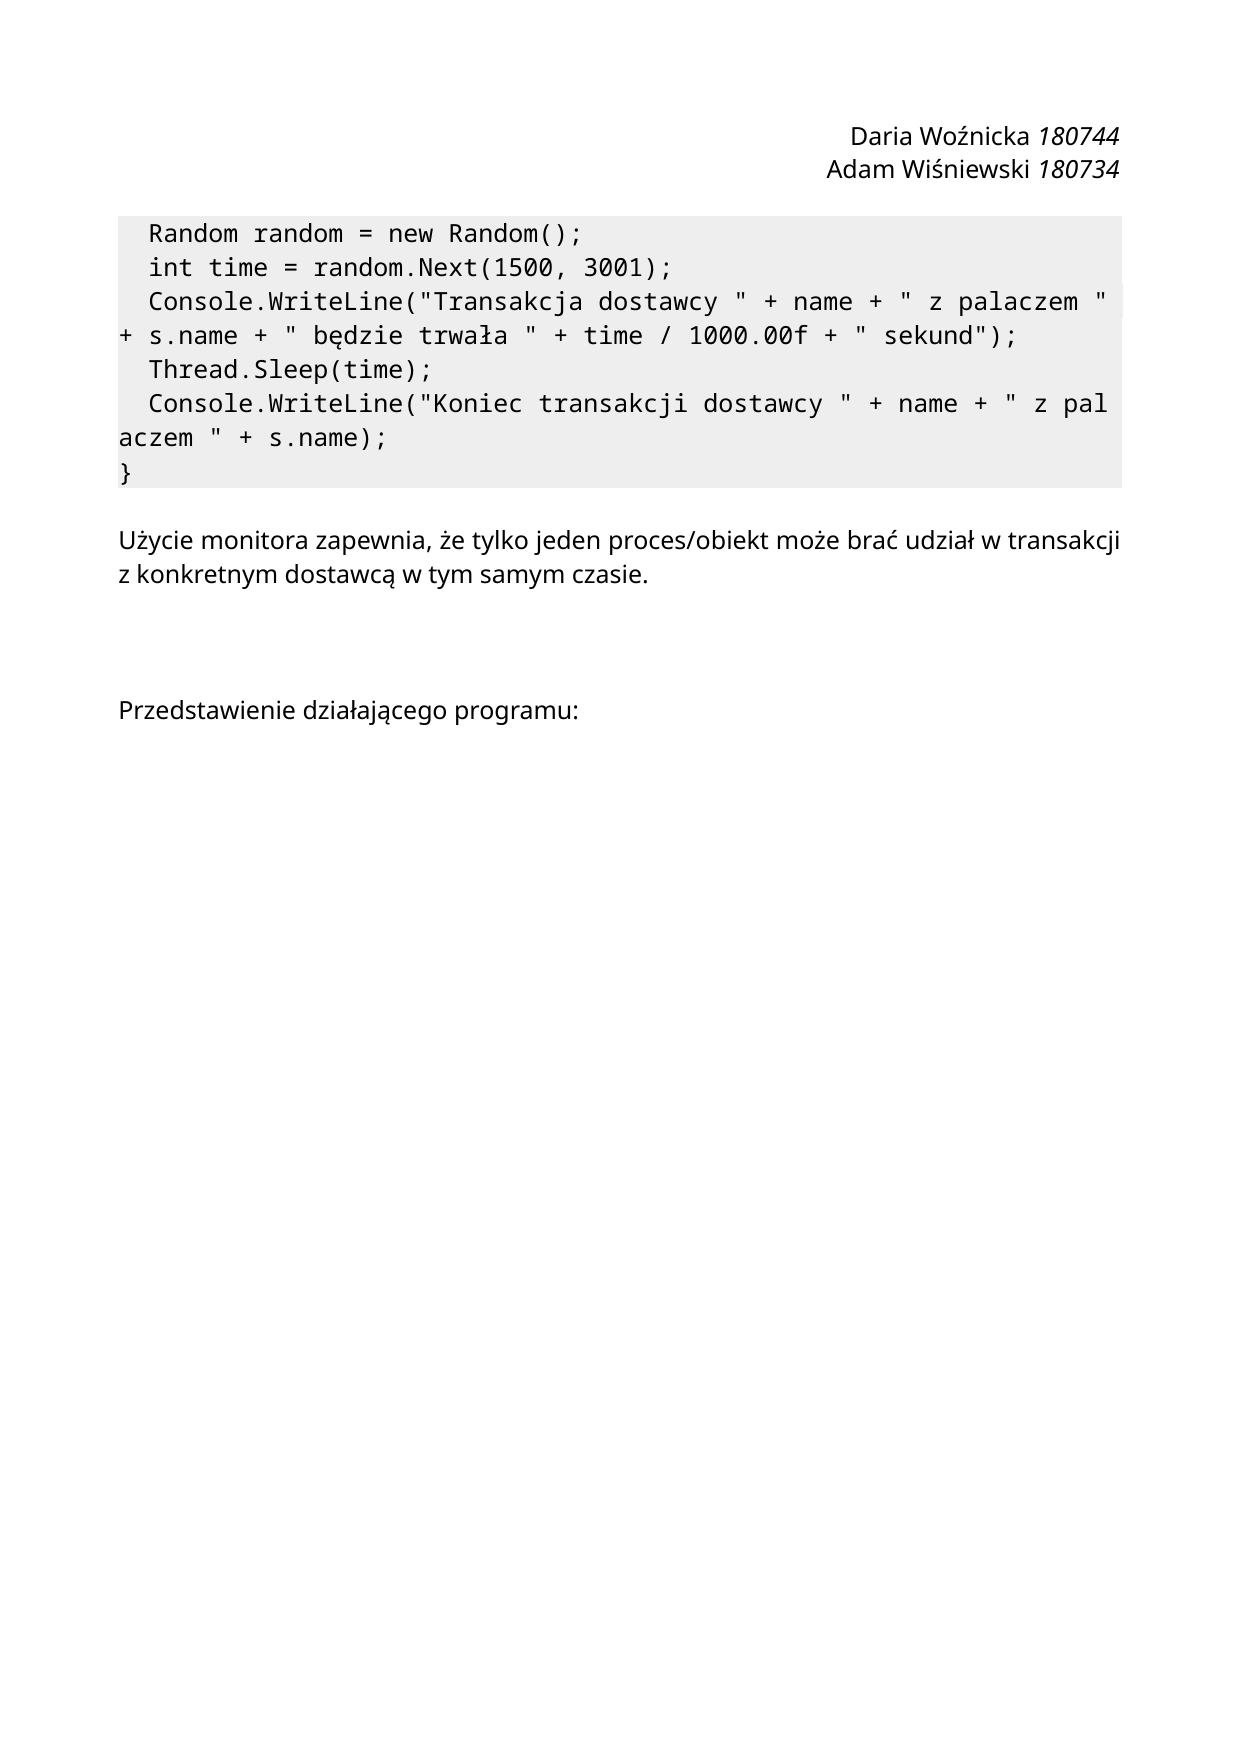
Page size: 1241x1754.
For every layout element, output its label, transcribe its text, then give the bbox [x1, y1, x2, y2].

text Random random = new Random(); int time = random.Next(1500, 3001); Console.WriteLine("Transakcja dostawcy " + name + " z palaczem " + s.name + " będzie trwała " + time / 1000.00f + " sekund"); Thread.Sleep(time); Console.WriteLine("Koniec transakcji dostawcy " + name + " z palaczem " + s.name); } [118, 216, 1122, 488]
text Użycie monitora zapewnia, że tylko jeden proces/obiekt może brać udział w transakcji z konkretnym dostawcą w tym samym czasie. [118, 522, 1122, 590]
text Przedstawienie działającego programu: [118, 693, 1122, 727]
